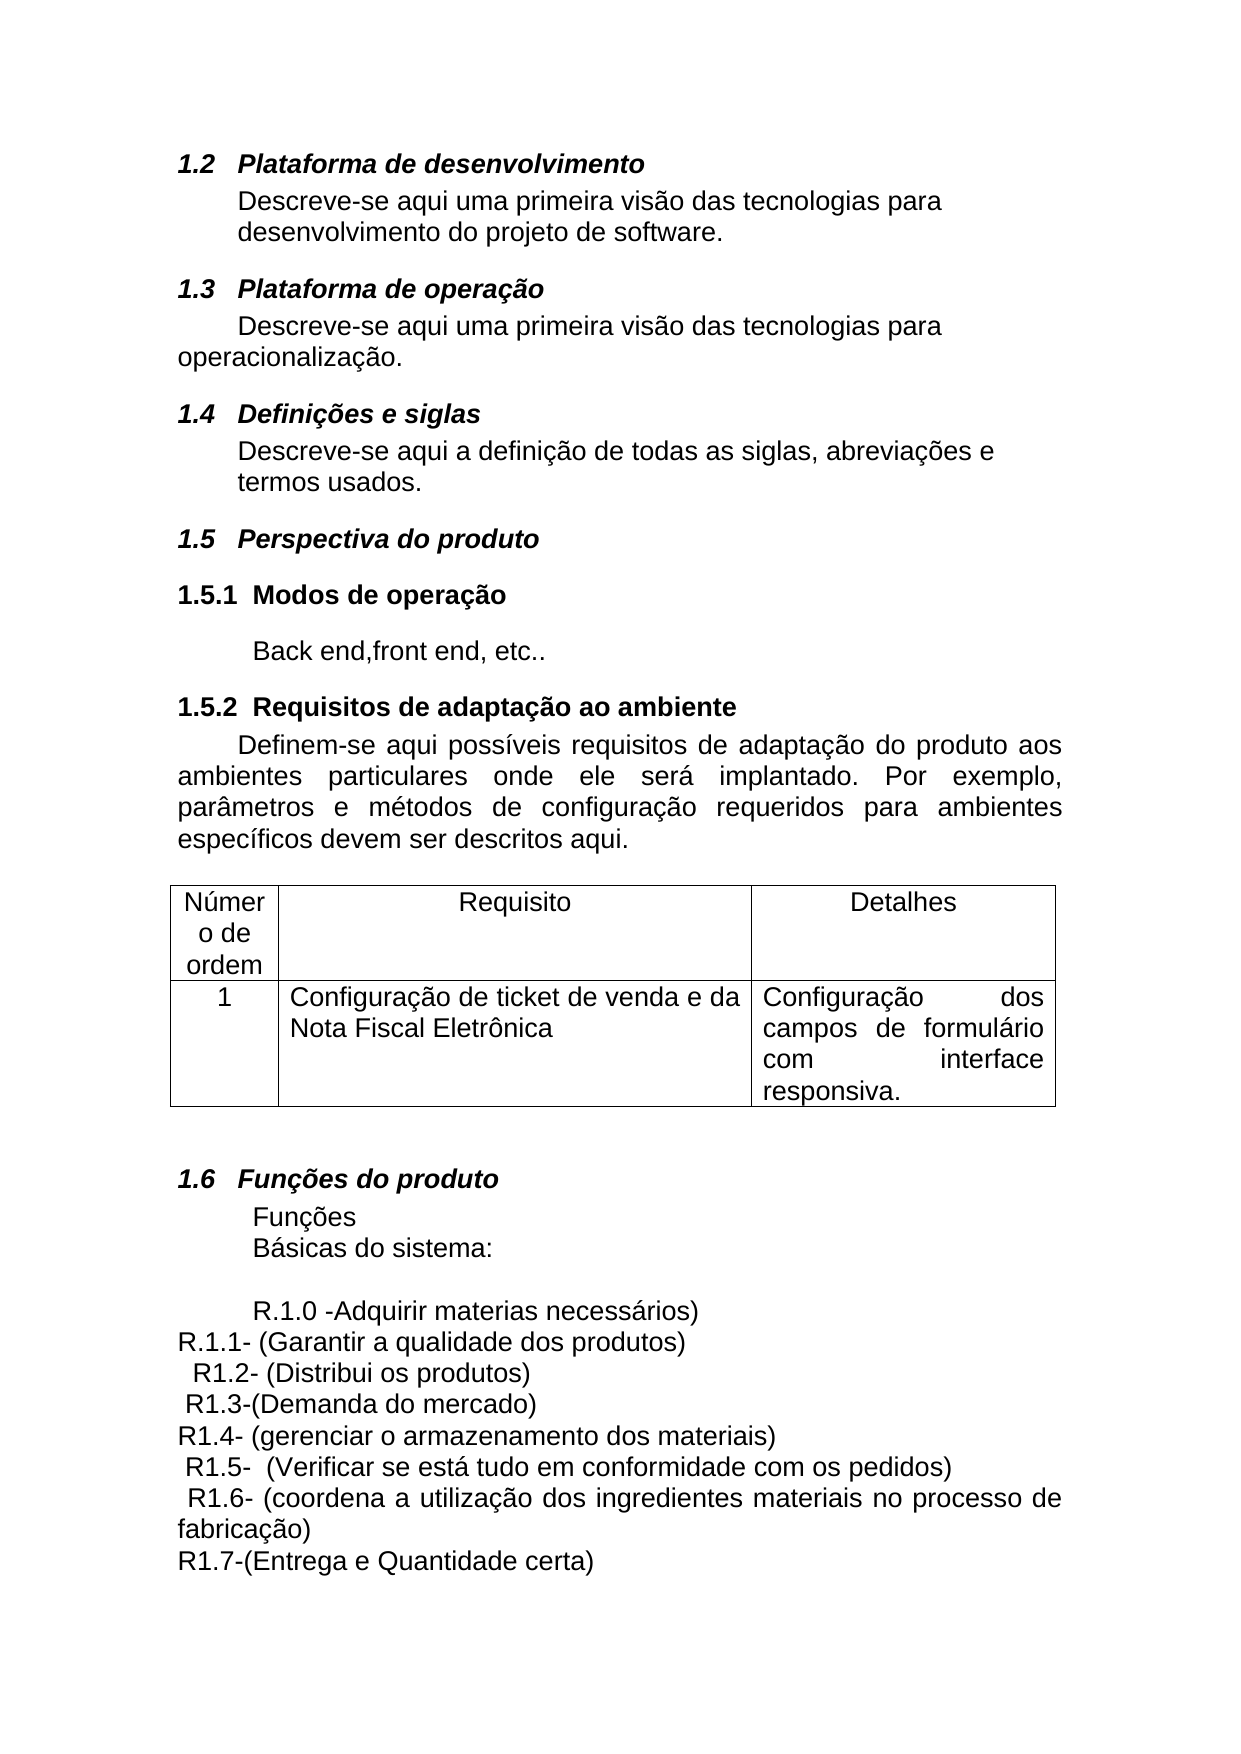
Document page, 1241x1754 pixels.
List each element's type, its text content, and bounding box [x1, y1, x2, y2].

table_header Número de ordem [171, 886, 278, 980]
subtitle Perspectiva do produto [177, 523, 1063, 554]
subtitle Modos de operação [177, 579, 1063, 610]
text R1.5- (Verificar se está tudo em conformidade com os pedidos) [177, 1451, 1063, 1482]
text Funções [177, 1201, 1063, 1232]
text R.1.1- (Garantir a qualidade dos produtos) [177, 1326, 1063, 1357]
text Básicas do sistema: [177, 1232, 1063, 1263]
table_cell Configuração dos campos de formulário com interface responsiva. [752, 981, 1055, 1106]
subtitle Plataforma de desenvolvimento [177, 148, 1063, 179]
text R.1.0 -Adquirir materias necessários) [177, 1294, 1063, 1326]
text R1.2- (Distribui os produtos) [177, 1357, 1063, 1388]
table_cell Configuração de ticket de venda e da Nota Fiscal Eletrônica [279, 981, 751, 1106]
text Descreve-se aqui uma primeira visão das tecnologias para operacionalização. [177, 310, 1063, 373]
text Descreve-se aqui uma primeira visão das tecnologias para desenvolvimento do projeto de software. [237, 185, 1063, 248]
table_cell 1 [171, 981, 278, 1106]
table_header Requisito [279, 886, 751, 980]
subtitle Requisitos de adaptação ao ambiente [177, 691, 1063, 723]
subtitle Definições e siglas [177, 398, 1063, 429]
text R1.6- (coordena a utilização dos ingredientes materiais no processo de fabricação) [177, 1482, 1063, 1544]
text Definem-se aqui possíveis requisitos de adaptação do produto aos ambientes particulares onde ele será implantado. Por exemplo, parâmetros e métodos de configuração requeridos para ambientes específicos devem ser descritos aqui. [177, 729, 1063, 854]
subtitle Back end,front end, etc.. [177, 635, 1063, 666]
table_header Detalhes [752, 886, 1055, 980]
subtitle Plataforma de operação [177, 273, 1063, 304]
text R1.4- (gerenciar o armazenamento dos materiais) [177, 1419, 1063, 1451]
text R1.3-(Demanda do mercado) [177, 1388, 1063, 1419]
text Descreve-se aqui a definição de todas as siglas, abreviações e termos usados. [237, 435, 1063, 498]
text R1.7-(Entrega e Quantidade certa) [177, 1544, 1063, 1576]
subtitle Funções do produto [177, 1163, 1063, 1194]
